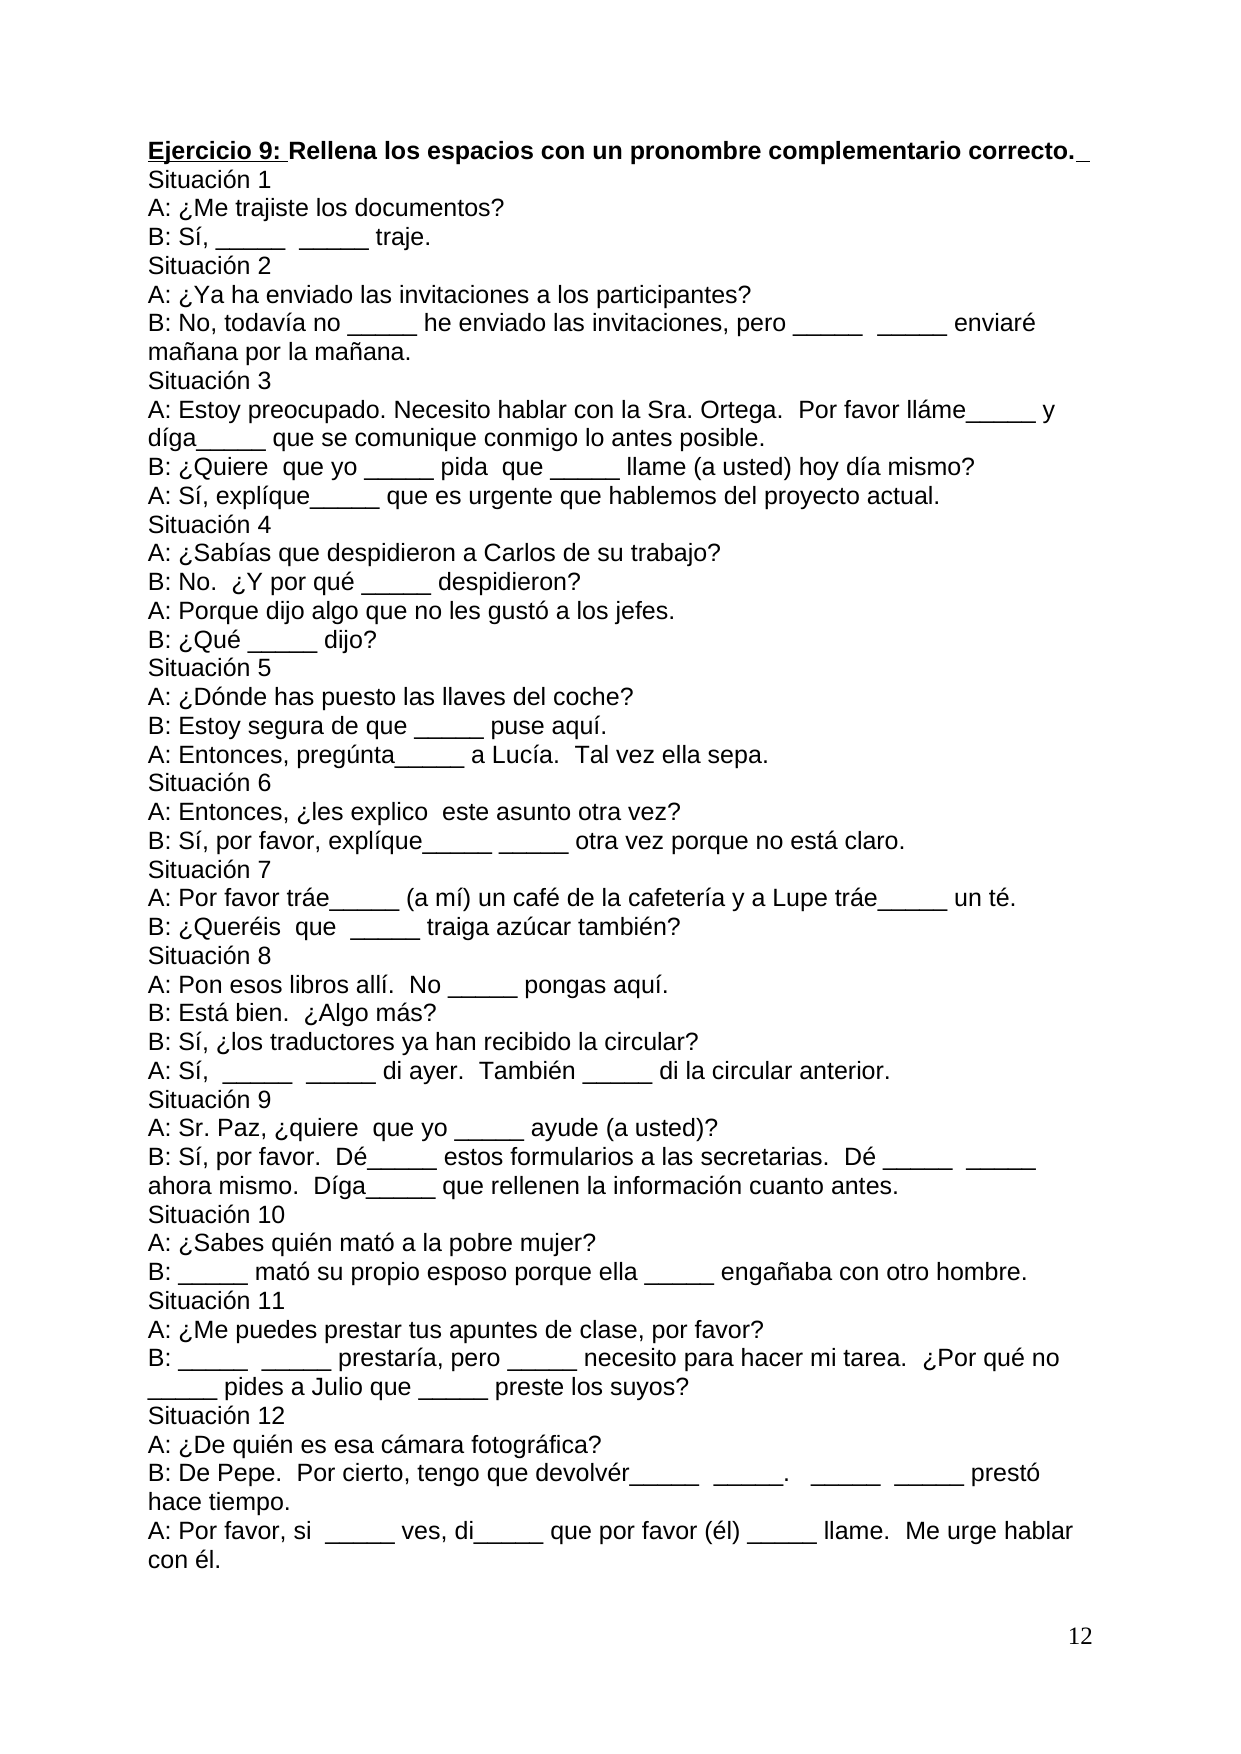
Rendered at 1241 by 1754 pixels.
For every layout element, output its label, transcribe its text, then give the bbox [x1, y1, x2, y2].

text Situación 12 A: ¿De quién es esa cámara fotográfica? B: De Pepe. Por cierto, tengo que devolvér_____ _____. _____ _____ prestó hace tiempo. A: Por favor, si _____ ves, di_____ que por favor (él) _____ llame. Me urge hablar con él. [148, 1401, 1092, 1573]
text Situación 1 A: ¿Me trajiste los documentos? B: Sí, _____ _____ traje. [148, 164, 1092, 251]
text Situación 10 A: ¿Sabes quién mató a la pobre mujer? B: _____ mató su propio esposo porque ella _____ engañaba con otro hombre. [148, 1199, 1092, 1286]
text Situación 2 A: ¿Ya ha enviado las invitaciones a los participantes? B: No, todavía no _____ he enviado las invitaciones, pero _____ _____ enviaré mañana por la mañana. [148, 251, 1092, 366]
text Ejercicio 9: Rellena los espacios con un pronombre complementario correcto. [148, 136, 1092, 164]
text Situación 7 A: Por favor tráe_____ (a mí) un café de la cafetería y a Lupe tráe_____ un té. B: ¿Queréis que _____ traiga azúcar también? [148, 854, 1092, 941]
text Situación 5 A: ¿Dónde has puesto las llaves del coche? B: Estoy segura de que _____ puse aquí. A: Entonces, pregúnta_____ a Lucía. Tal vez ella sepa. [148, 653, 1092, 768]
text Situación 4 A: ¿Sabías que despidieron a Carlos de su trabajo? B: No. ¿Y por qué _____ despidieron? A: Porque dijo algo que no les gustó a los jefes. B: ¿Qué _____ dijo? [148, 509, 1092, 653]
text Situación 3 A: Estoy preocupado. Necesito hablar con la Sra. Ortega. Por favor lláme_____ y díga_____ que se comunique conmigo lo antes posible. B: ¿Quiere que yo _____ pida que _____ llame (a usted) hoy día mismo? A: Sí, explíque_____ que es urgente que hablemos del proyecto actual. [148, 366, 1092, 509]
text Situación 8 A: Pon esos libros allí. No _____ pongas aquí. B: Está bien. ¿Algo más? B: Sí, ¿los traductores ya han recibido la circular? A: Sí, _____ _____ di ayer. También _____ di la circular anterior. [148, 941, 1092, 1084]
text Situación 9 A: Sr. Paz, ¿quiere que yo _____ ayude (a usted)? B: Sí, por favor. Dé_____ estos formularios a las secretarias. Dé _____ _____ ahora mismo. Díga_____ que rellenen la información cuanto antes. [148, 1084, 1092, 1199]
text Situación 11 A: ¿Me puedes prestar tus apuntes de clase, por favor? B: _____ _____ prestaría, pero _____ necesito para hacer mi tarea. ¿Por qué no _____ pides a Julio que _____ preste los suyos? [148, 1286, 1092, 1401]
text Situación 6 A: Entonces, ¿les explico este asunto otra vez? B: Sí, por favor, explíque_____ _____ otra vez porque no está claro. [148, 768, 1092, 854]
